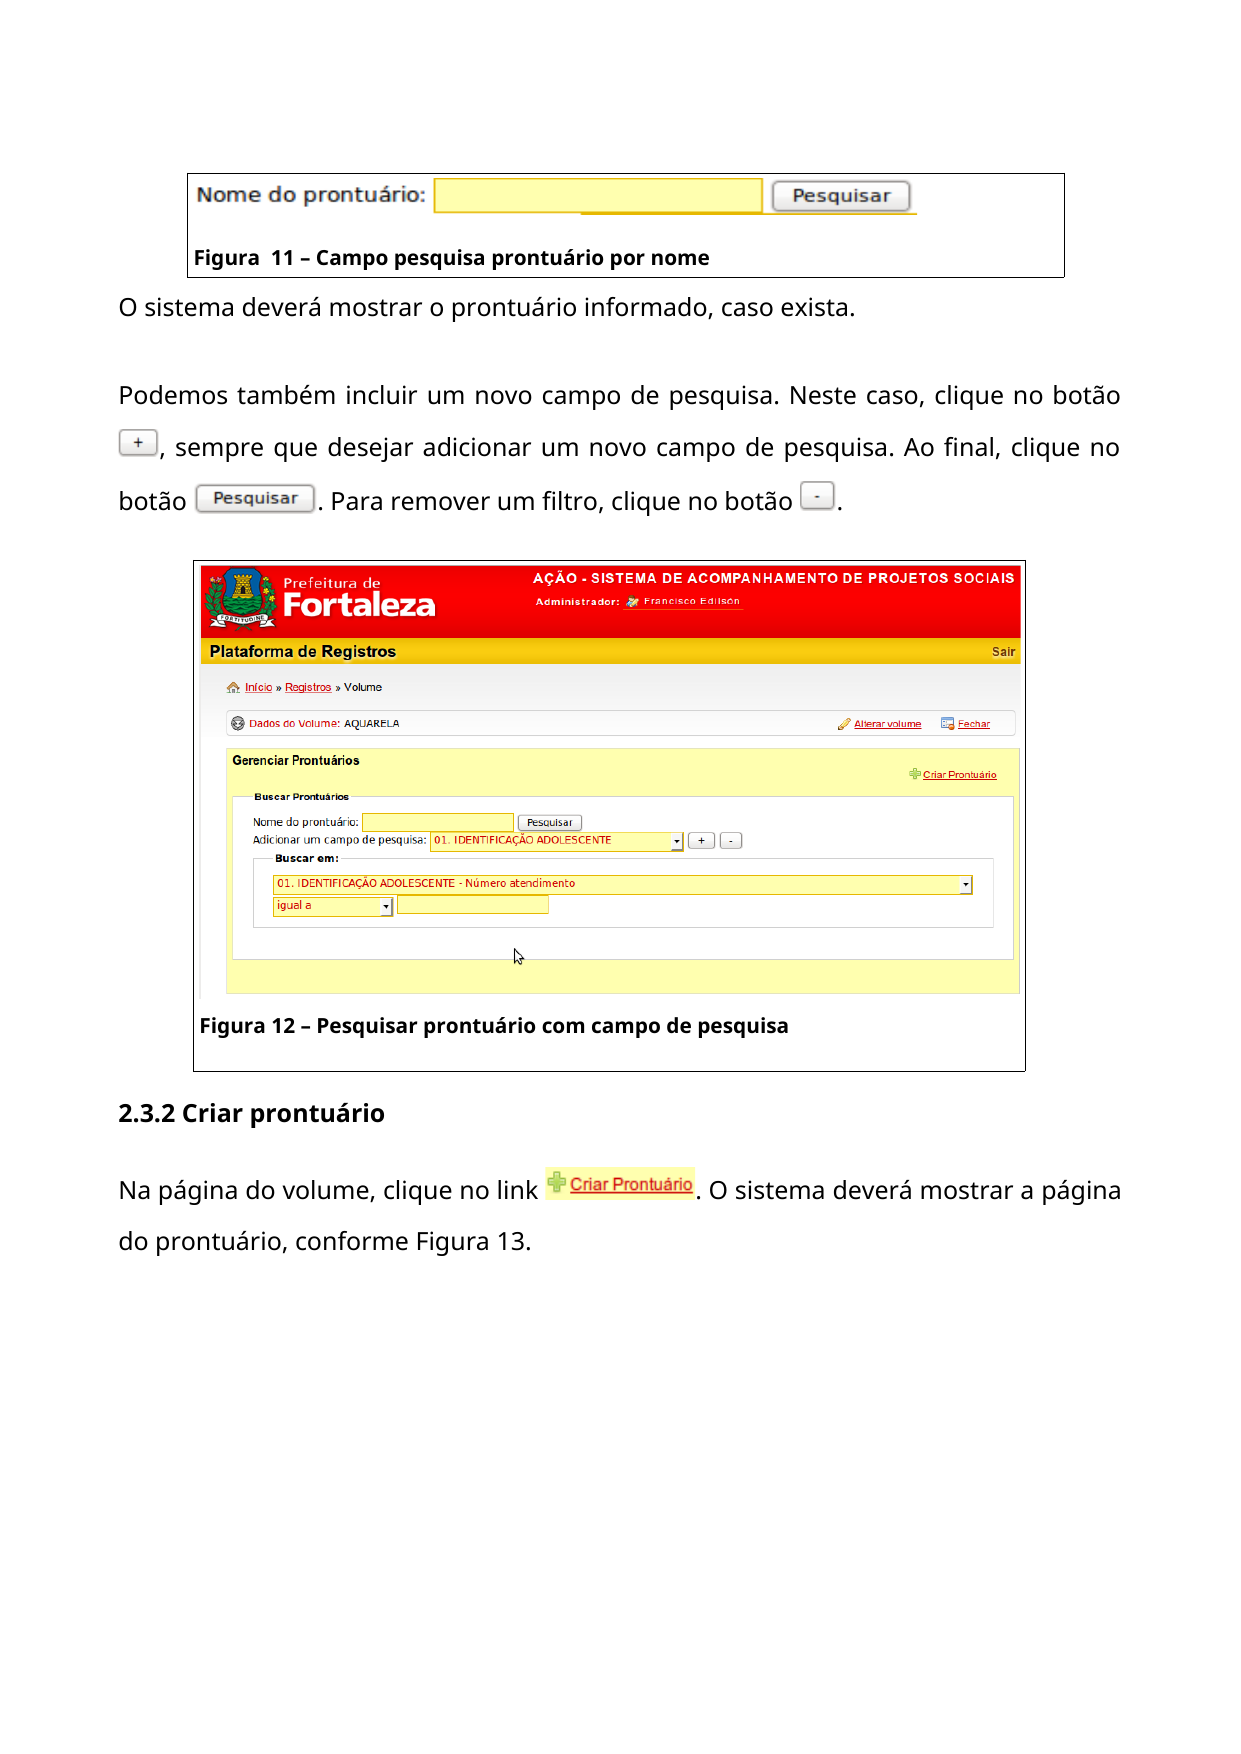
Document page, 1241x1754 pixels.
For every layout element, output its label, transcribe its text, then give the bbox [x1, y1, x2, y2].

picture [193, 178, 918, 215]
picture [118, 429, 159, 457]
picture [199, 565, 1021, 999]
picture [800, 481, 837, 511]
list O sistema deverá mostrar o prontuário informado, caso exista. [118, 289, 1122, 323]
text 2.3.2 Criar prontuário [118, 1096, 1122, 1130]
table_header Figura 12 – Pesquisar prontuário com campo de pesquisa [194, 561, 1025, 1071]
table_header Figura 11 – Campo pesquisa prontuário por nome [188, 174, 1064, 277]
picture [545, 1167, 696, 1200]
picture [193, 482, 318, 514]
list Na página do volume, clique no link . O sistema deverá mostrar a página do prontuário, conforme Figura 13. [118, 1167, 1122, 1258]
list Podemos também incluir um novo campo de pesquisa. Neste caso, clique no botão , sempre que desejar adicionar um novo campo de pesquisa. Ao final, clique no botão . Para remover um filtro, clique no botão . [118, 378, 1122, 518]
